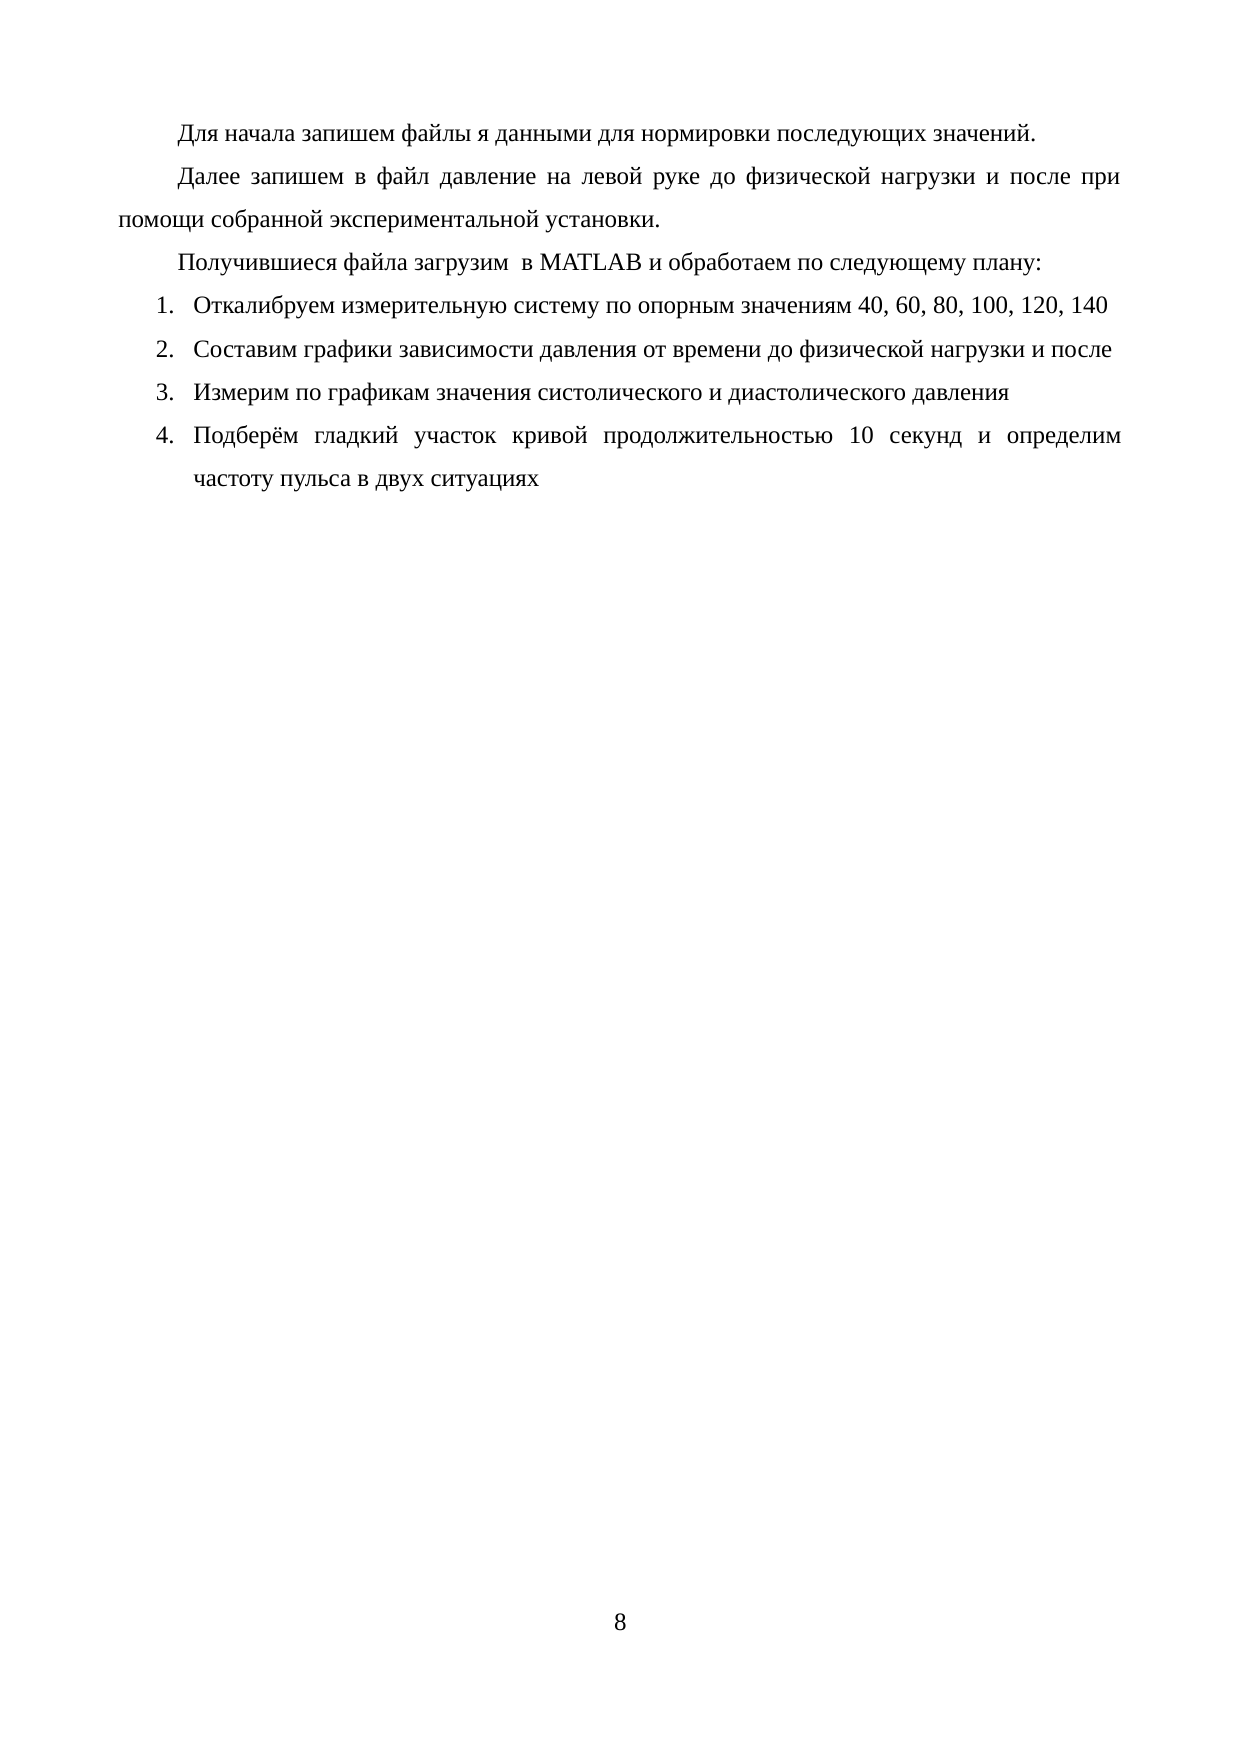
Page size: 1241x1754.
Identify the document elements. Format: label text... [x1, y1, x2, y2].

text Далее запишем в файл давление на левой руке до физической нагрузки и после при помощи собранной экспериментальной установки. [118, 161, 1122, 233]
list Подберём гладкий участок кривой продолжительностью 10 секунд и определим частоту пульса в двух ситуациях [156, 420, 1122, 492]
list Откалибруем измерительную систему по опорным значениям 40, 60, 80, 100, 120, 140 [156, 291, 1122, 319]
list Измерим по графикам значения систолического и диастолического давления [156, 377, 1122, 406]
list Составим графики зависимости давления от времени до физической нагрузки и после [156, 334, 1122, 362]
text Получившиеся файла загрузим в MATLAB и обработаем по следующему плану: [118, 247, 1122, 276]
text Для начала запишем файлы я данными для нормировки последующих значений. [118, 118, 1122, 147]
